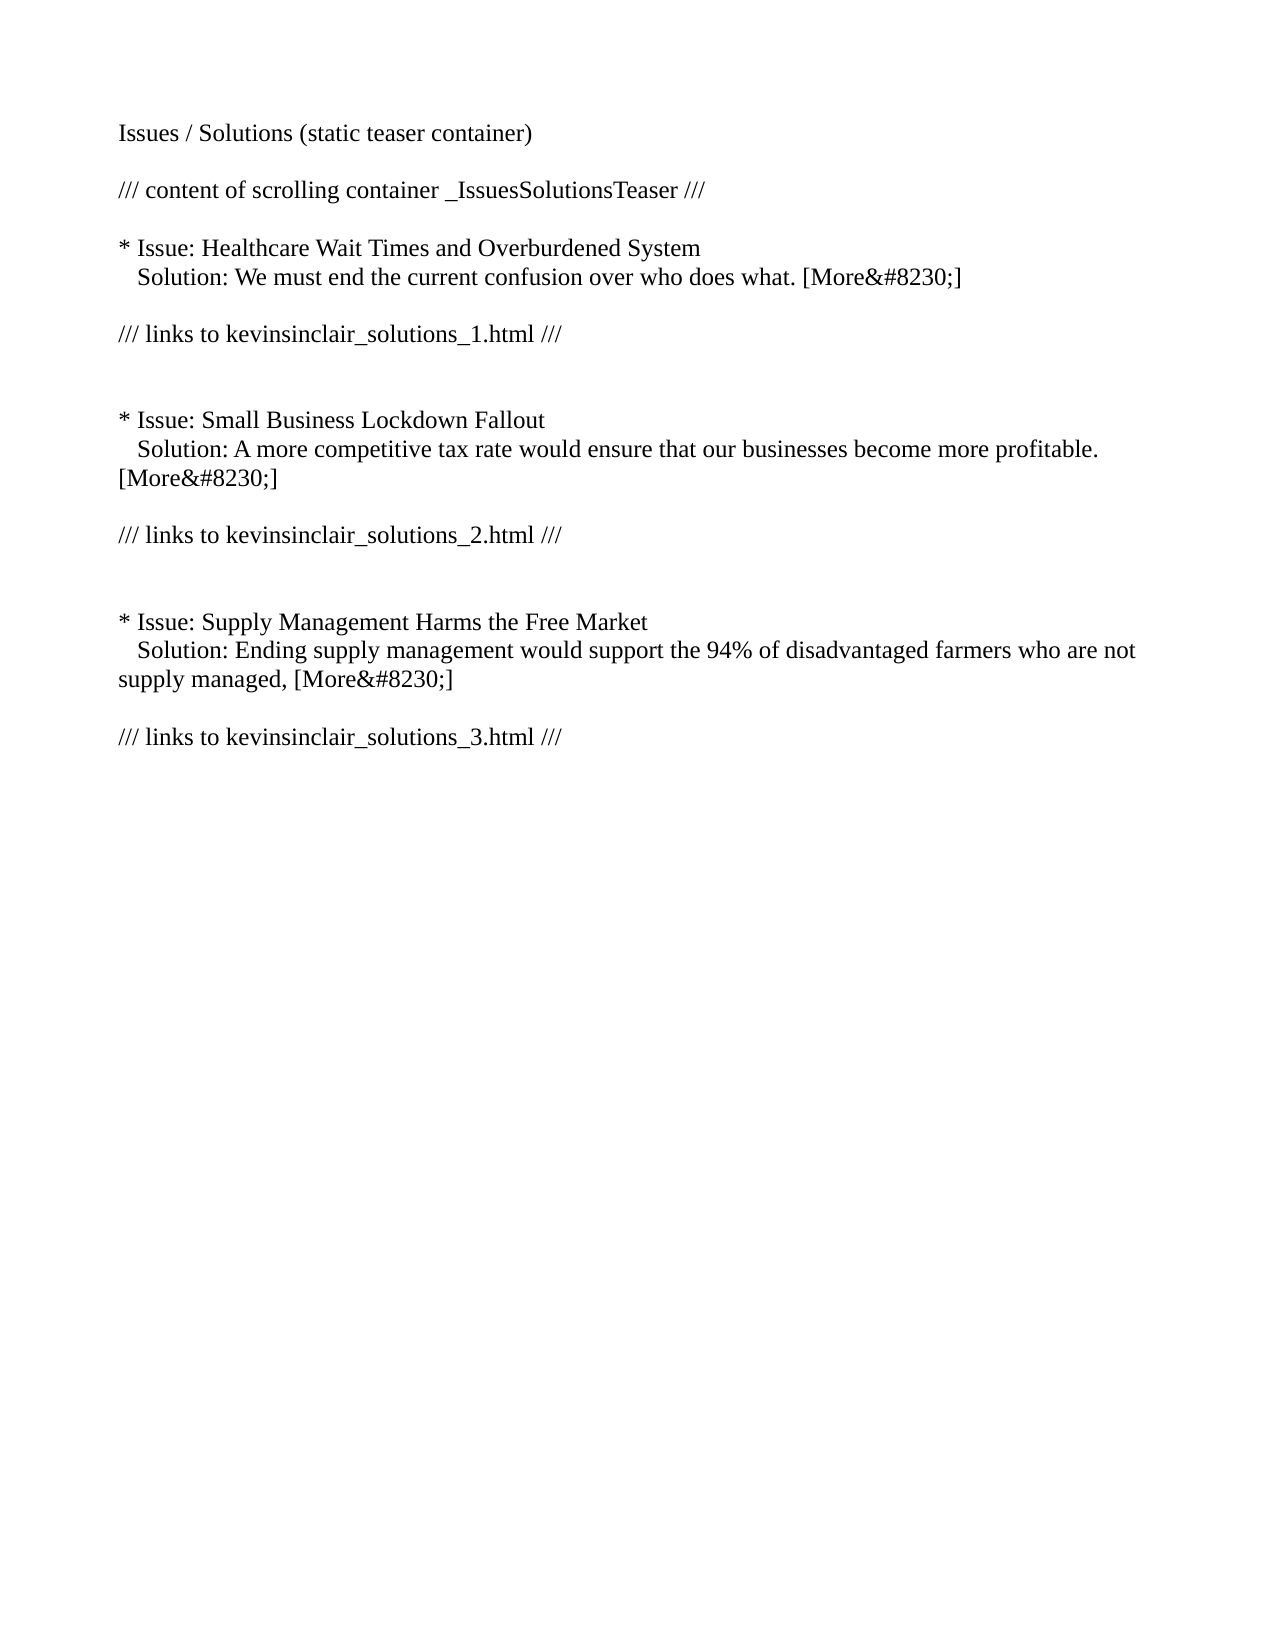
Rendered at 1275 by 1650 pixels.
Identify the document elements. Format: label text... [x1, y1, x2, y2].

text * Issue: Small Business Lockdown Fallout [118, 406, 1157, 434]
text Solution: We must end the current confusion over who does what. [More&#8230;] [118, 262, 1157, 291]
text * Issue: Healthcare Wait Times and Overburdened System [118, 233, 1157, 262]
text /// content of scrolling container _IssuesSolutionsTeaser /// [118, 176, 1157, 204]
text /// links to kevinsinclair_solutions_2.html /// [118, 521, 1157, 549]
text Solution: A more competitive tax rate would ensure that our businesses become more profitable. [More&#8230;] [118, 434, 1157, 492]
text Issues / Solutions (static teaser container) [118, 118, 1157, 147]
text Solution: Ending supply management would support the 94% of disadvantaged farmers who are not supply managed, [More&#8230;] [118, 636, 1157, 693]
text /// links to kevinsinclair_solutions_1.html /// [118, 319, 1157, 348]
text /// links to kevinsinclair_solutions_3.html /// [118, 722, 1157, 751]
text * Issue: Supply Management Harms the Free Market [118, 607, 1157, 636]
